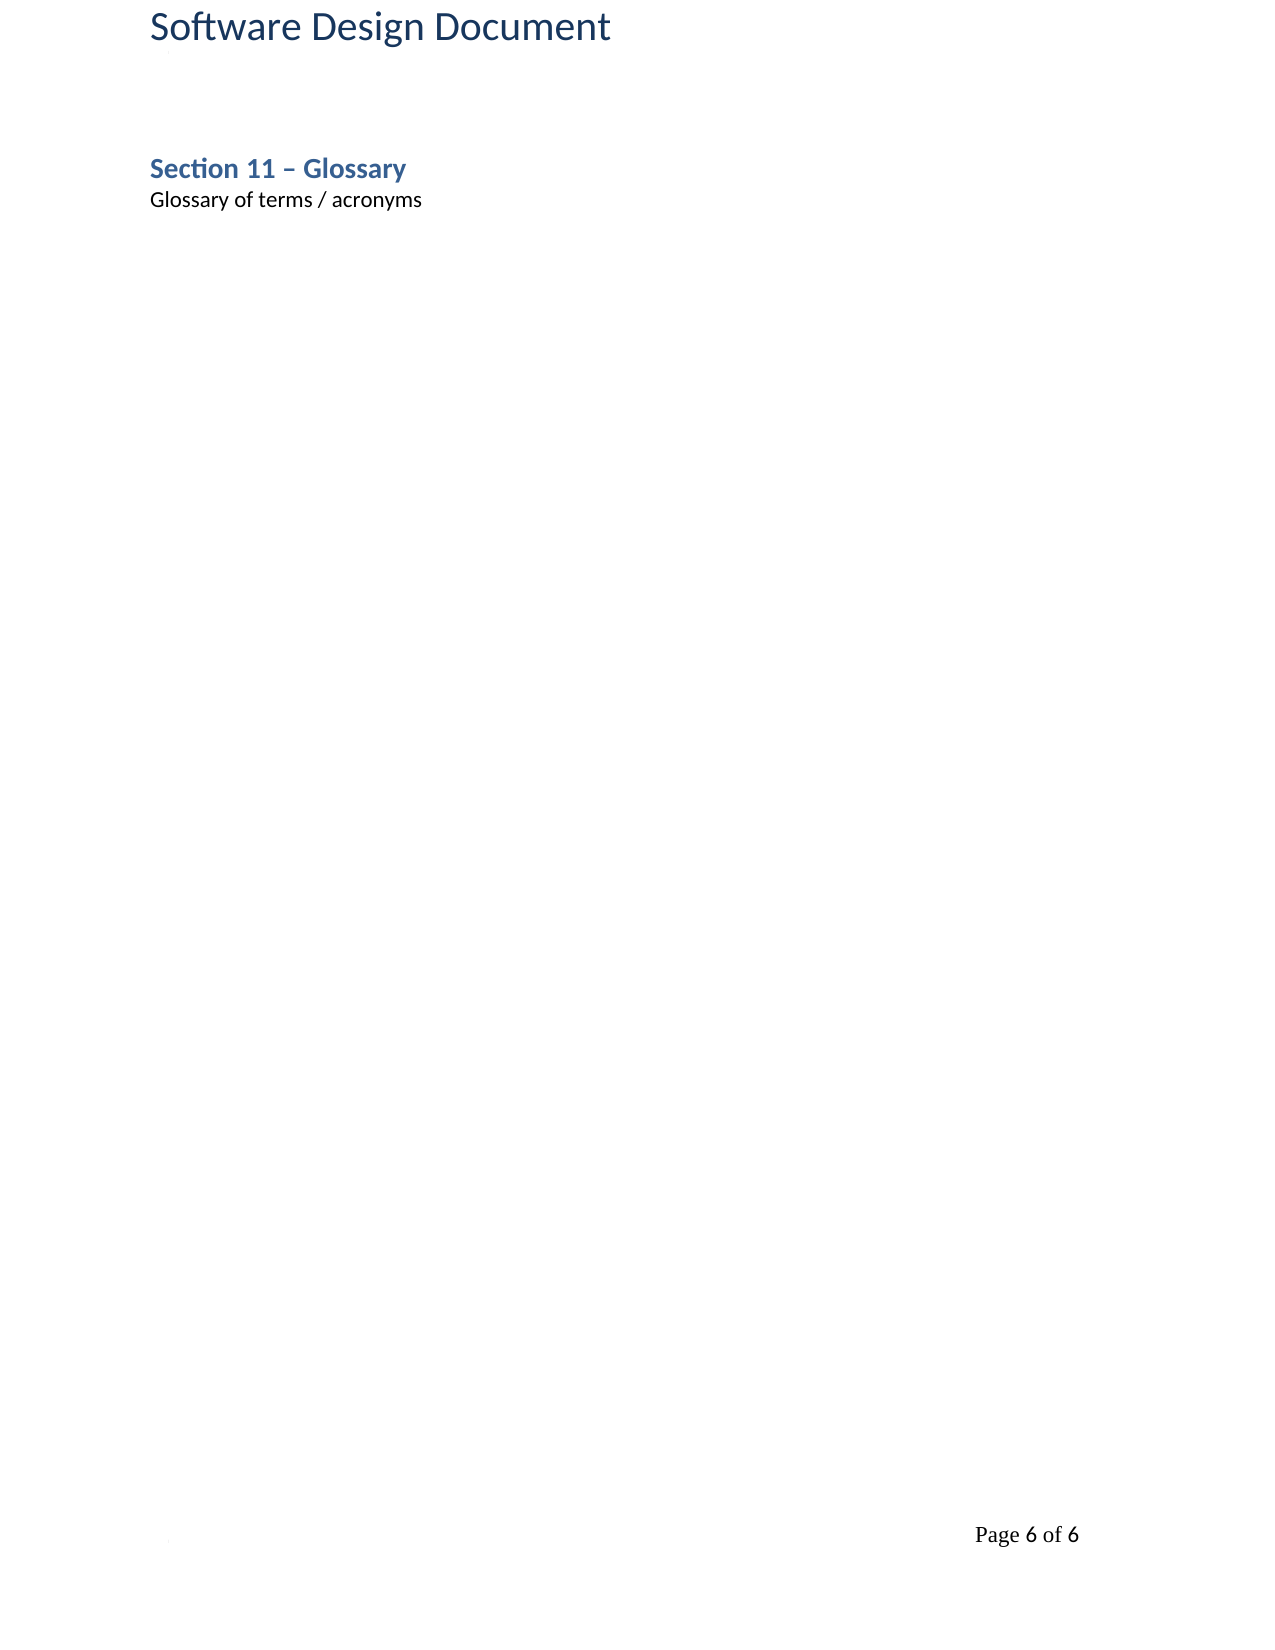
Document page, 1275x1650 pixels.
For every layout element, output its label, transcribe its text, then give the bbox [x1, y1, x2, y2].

text Glossary of terms / acronyms [150, 186, 1125, 214]
subtitle Section 11 – Glossary [150, 150, 1125, 186]
